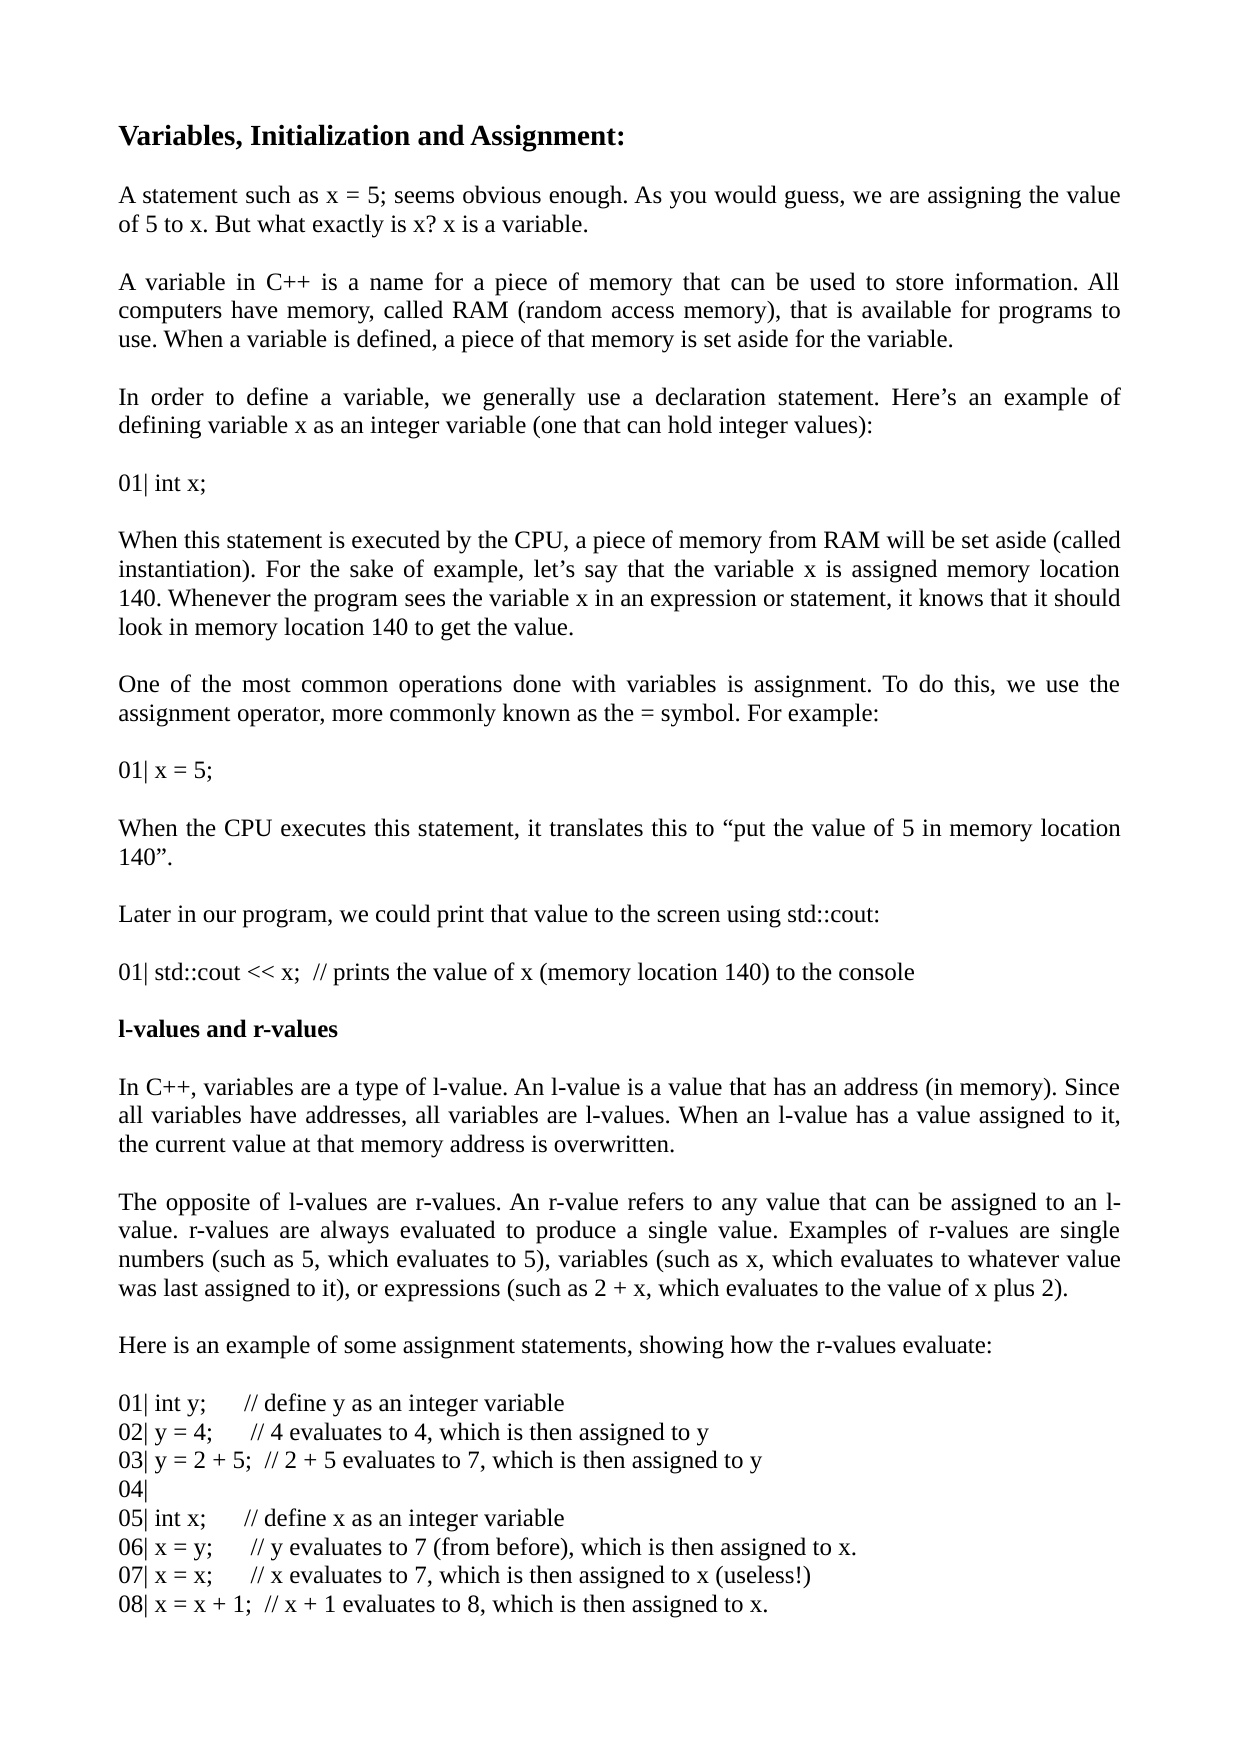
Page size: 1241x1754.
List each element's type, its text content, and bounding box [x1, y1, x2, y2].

text l-values and r-values [118, 1014, 1122, 1043]
text 01| std::cout << x; // prints the value of x (memory location 140) to the console [118, 957, 1122, 985]
text 08| x = x + 1; // x + 1 evaluates to 8, which is then assigned to x. [118, 1589, 1122, 1618]
text 02| y = 4; // 4 evaluates to 4, which is then assigned to y [118, 1417, 1122, 1445]
text 05| int x; // define x as an integer variable [118, 1503, 1122, 1532]
text Here is an example of some assignment statements, showing how the r-values evaluate: [118, 1330, 1122, 1359]
text In order to define a variable, we generally use a declaration statement. Here’s an example of defining variable x as an integer variable (one that can hold integer values): [118, 382, 1122, 439]
text One of the most common operations done with variables is assignment. To do this, we use the assignment operator, more commonly known as the = symbol. For example: [118, 669, 1122, 727]
text 01| x = 5; [118, 755, 1122, 784]
text 03| y = 2 + 5; // 2 + 5 evaluates to 7, which is then assigned to y [118, 1445, 1122, 1474]
text A statement such as x = 5; seems obvious enough. As you would guess, we are assigning the value of 5 to x. But what exactly is x? x is a variable. [118, 180, 1122, 238]
text When this statement is executed by the CPU, a piece of memory from RAM will be set aside (called instantiation). For the sake of example, let’s say that the variable x is assigned memory location 140. Whenever the program sees the variable x in an expression or statement, it knows that it should look in memory location 140 to get the value. [118, 525, 1122, 640]
text The opposite of l-values are r-values. An r-value refers to any value that can be assigned to an l-value. r-values are always evaluated to produce a single value. Examples of r-values are single numbers (such as 5, which evaluates to 5), variables (such as x, which evaluates to whatever value was last assigned to it), or expressions (such as 2 + x, which evaluates to the value of x plus 2). [118, 1187, 1122, 1302]
text A variable in C++ is a name for a piece of memory that can be used to store information. All computers have memory, called RAM (random access memory), that is available for programs to use. When a variable is defined, a piece of that memory is set aside for the variable. [118, 267, 1122, 353]
text Variables, Initialization and Assignment: [118, 118, 1122, 152]
text 01| int y; // define y as an integer variable [118, 1388, 1122, 1417]
text 06| x = y; // y evaluates to 7 (from before), which is then assigned to x. [118, 1532, 1122, 1560]
text 04| [118, 1474, 1122, 1503]
text In C++, variables are a type of l-value. An l-value is a value that has an address (in memory). Since all variables have addresses, all variables are l-values. When an l-value has a value assigned to it, the current value at that memory address is overwritten. [118, 1072, 1122, 1158]
text 01| int x; [118, 468, 1122, 497]
text Later in our program, we could print that value to the screen using std::cout: [118, 899, 1122, 928]
text 07| x = x; // x evaluates to 7, which is then assigned to x (useless!) [118, 1560, 1122, 1589]
text When the CPU executes this statement, it translates this to “put the value of 5 in memory location 140”. [118, 813, 1122, 870]
